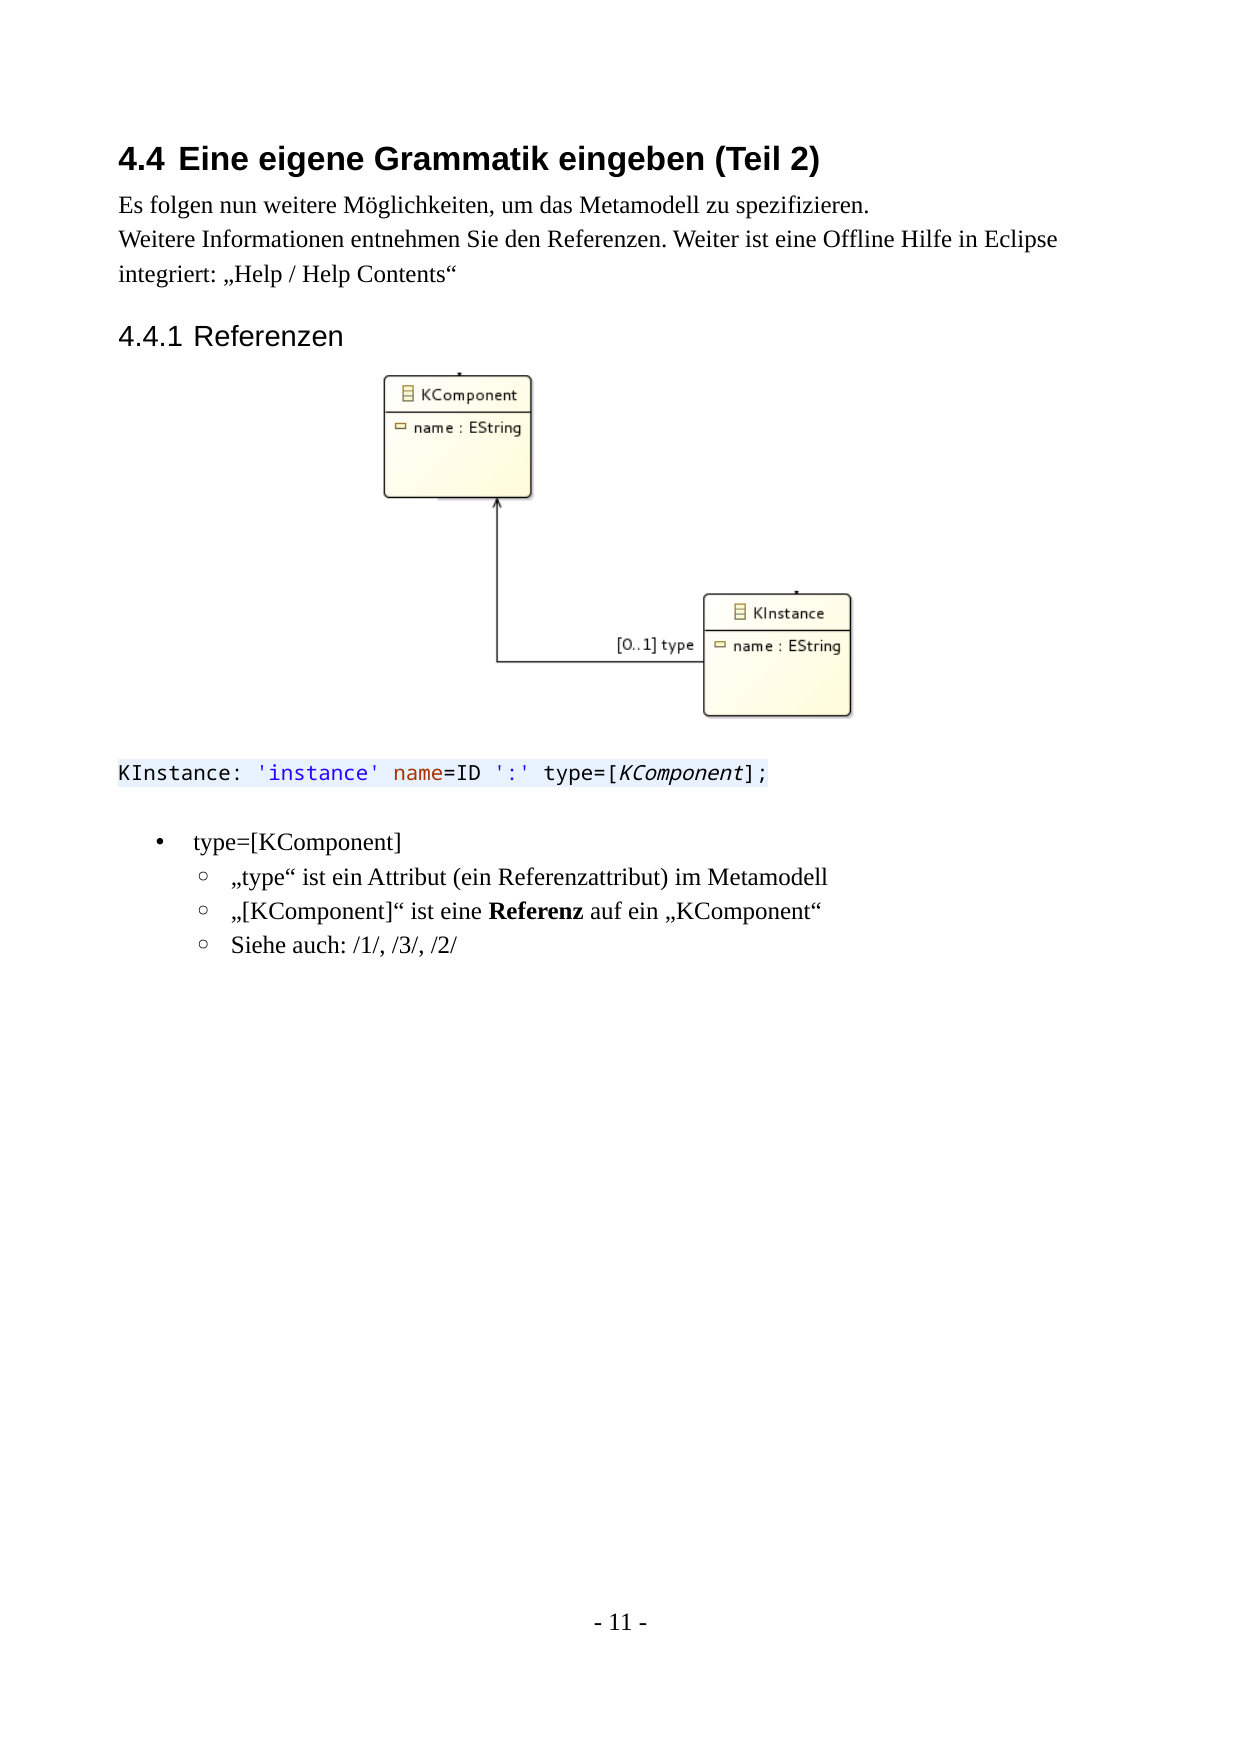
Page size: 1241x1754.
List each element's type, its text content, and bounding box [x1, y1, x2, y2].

text Weitere Informationen entnehmen Sie den Referenzen. Weiter ist eine Offline Hilfe in Eclipse integriert: „Help / Help Contents“ [118, 224, 1122, 288]
picture [360, 364, 880, 719]
subtitle Referenzen [118, 318, 1122, 352]
text KInstance: 'instance' name=ID ':' type=[KComponent]; [118, 758, 1122, 787]
list „[KComponent]“ ist eine Referenz auf ein „KComponent“ [193, 896, 1122, 925]
list Siehe auch: /1/, /3/, /2/ [193, 931, 1122, 959]
list type=[KComponent] [156, 827, 1122, 856]
list „type“ ist ein Attribut (ein Referenzattribut) im Metamodell [193, 862, 1122, 890]
text Es folgen nun weitere Möglichkeiten, um das Metamodell zu spezifizieren. [118, 190, 1122, 219]
subtitle Eine eigene Grammatik eingeben (Teil 2) [118, 139, 1122, 178]
